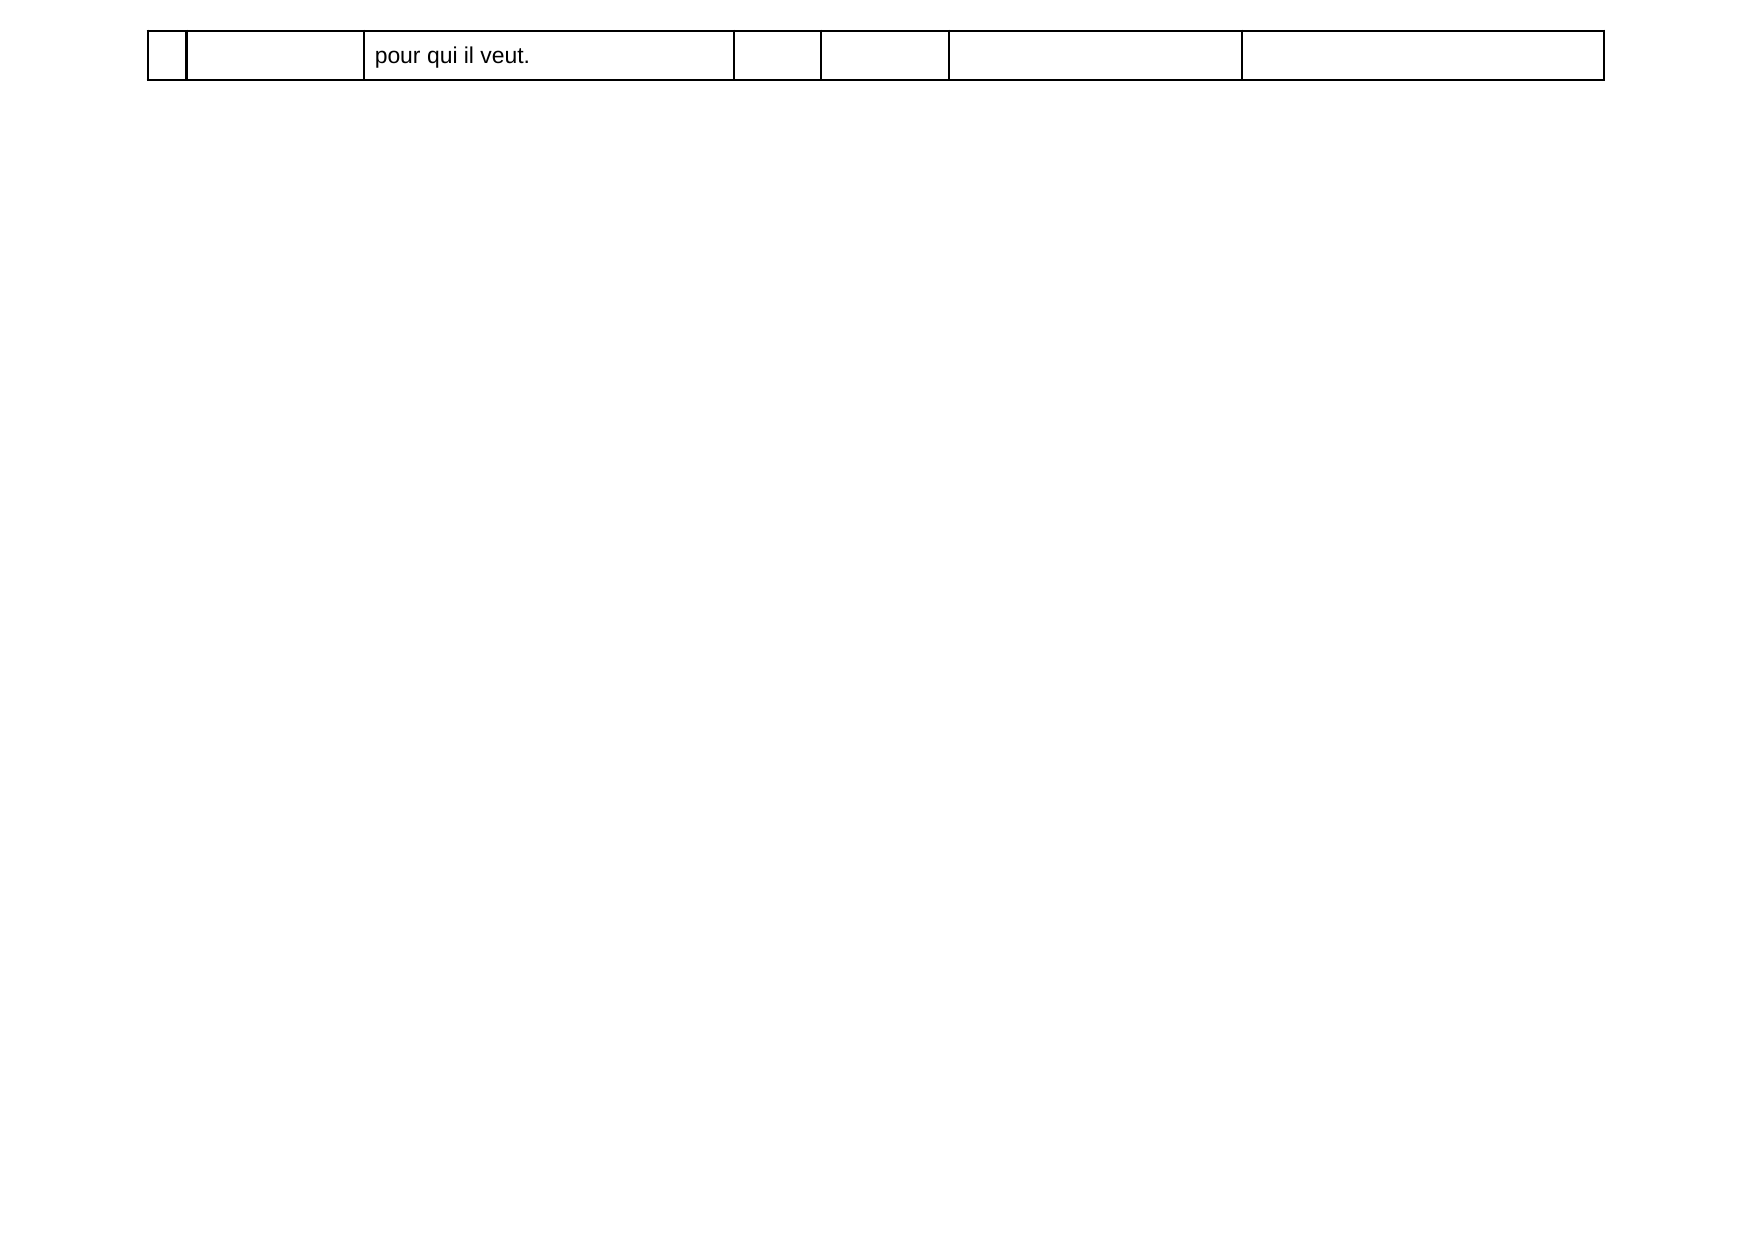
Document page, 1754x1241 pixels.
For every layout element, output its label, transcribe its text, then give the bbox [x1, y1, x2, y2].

table_cell [149, 32, 185, 79]
table_cell [1243, 32, 1603, 79]
table_cell [735, 32, 820, 79]
table_cell [950, 32, 1241, 79]
table_cell [188, 32, 363, 79]
table_cell pour qui il veut. [365, 32, 733, 79]
table_cell [822, 32, 948, 79]
